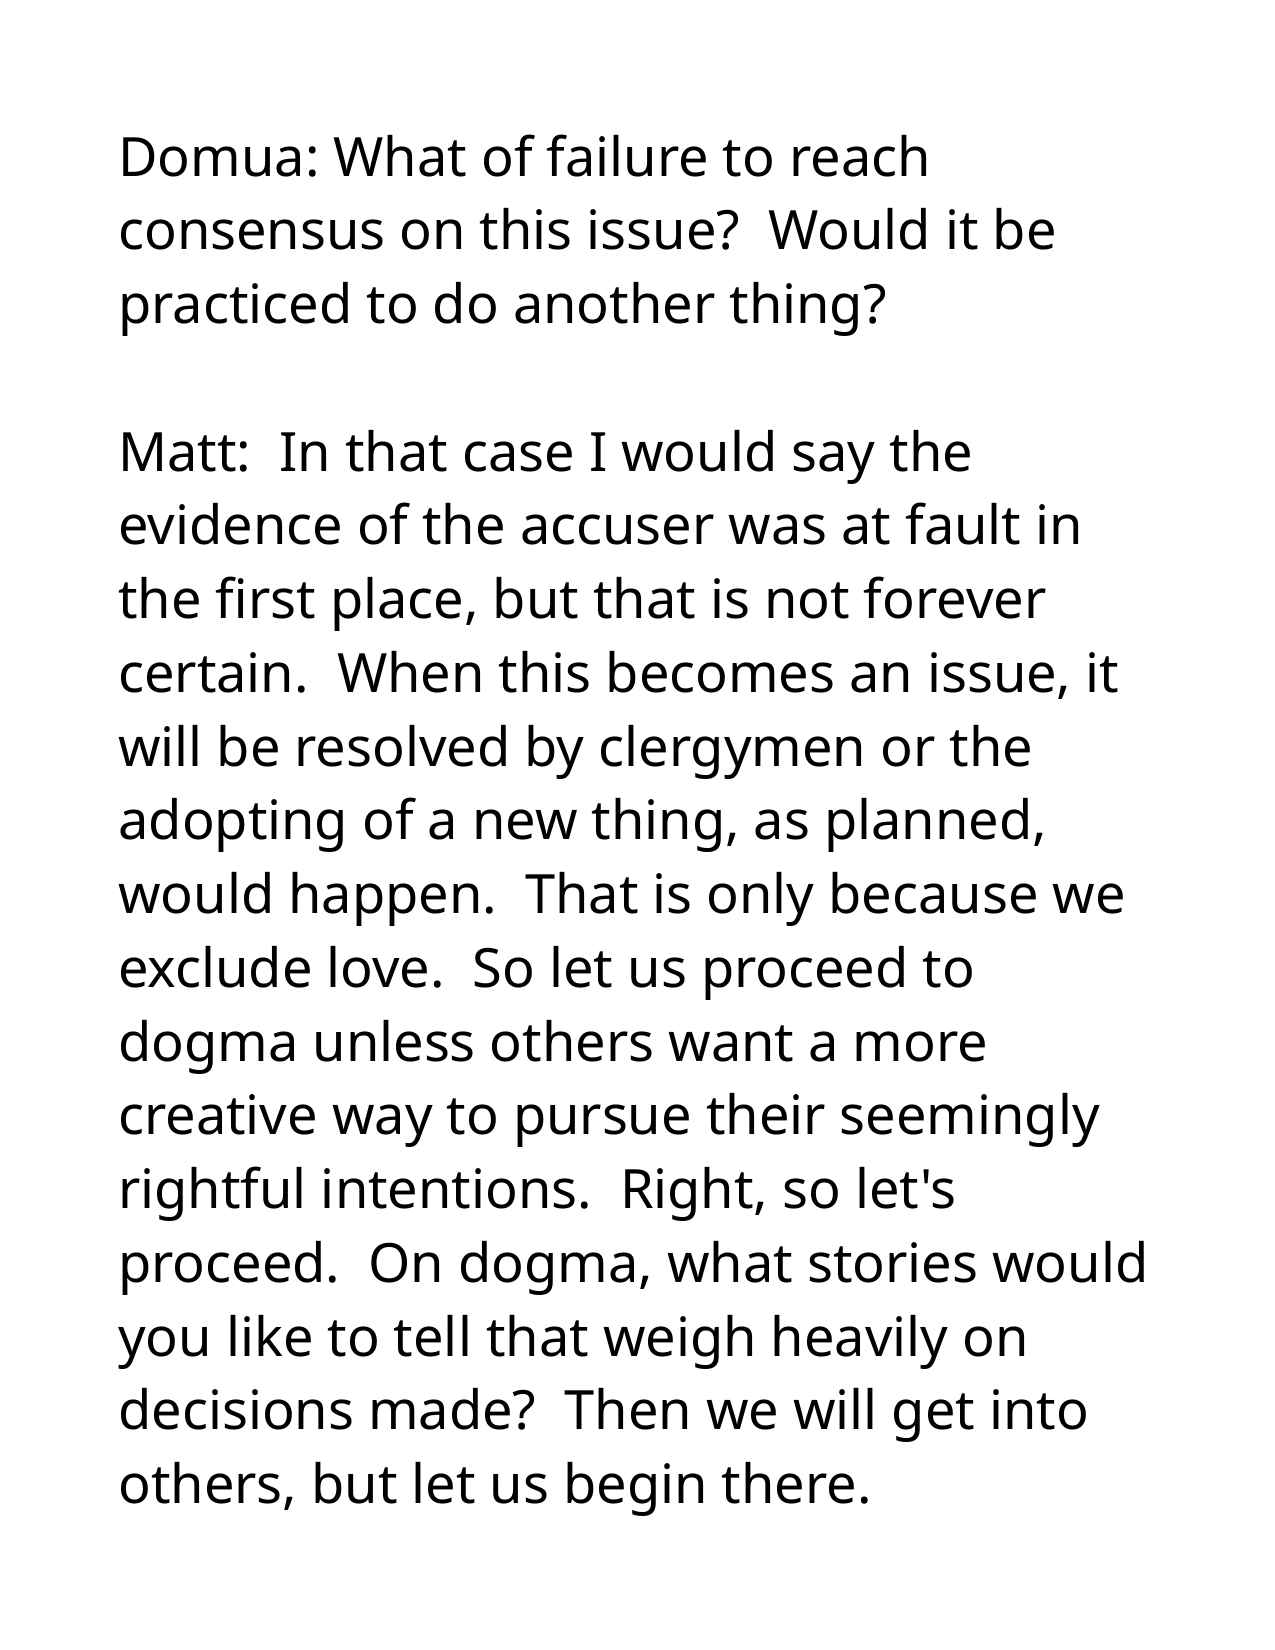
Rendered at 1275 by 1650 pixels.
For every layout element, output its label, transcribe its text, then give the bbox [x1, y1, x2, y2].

text Domua: What of failure to reach consensus on this issue? Would it be practiced to do another thing? [118, 118, 1157, 339]
text Matt: In that case I would say the evidence of the accuser was at fault in the first place, but that is not forever certain. When this becomes an issue, it will be resolved by clergymen or the adopting of a new thing, as planned, would happen. That is only because we exclude love. So let us proceed to dogma unless others want a more creative way to pursue their seemingly rightful intentions. Right, so let's proceed. On dogma, what stories would you like to tell that weigh heavily on decisions made? Then we will get into others, but let us begin there. [118, 413, 1157, 1519]
